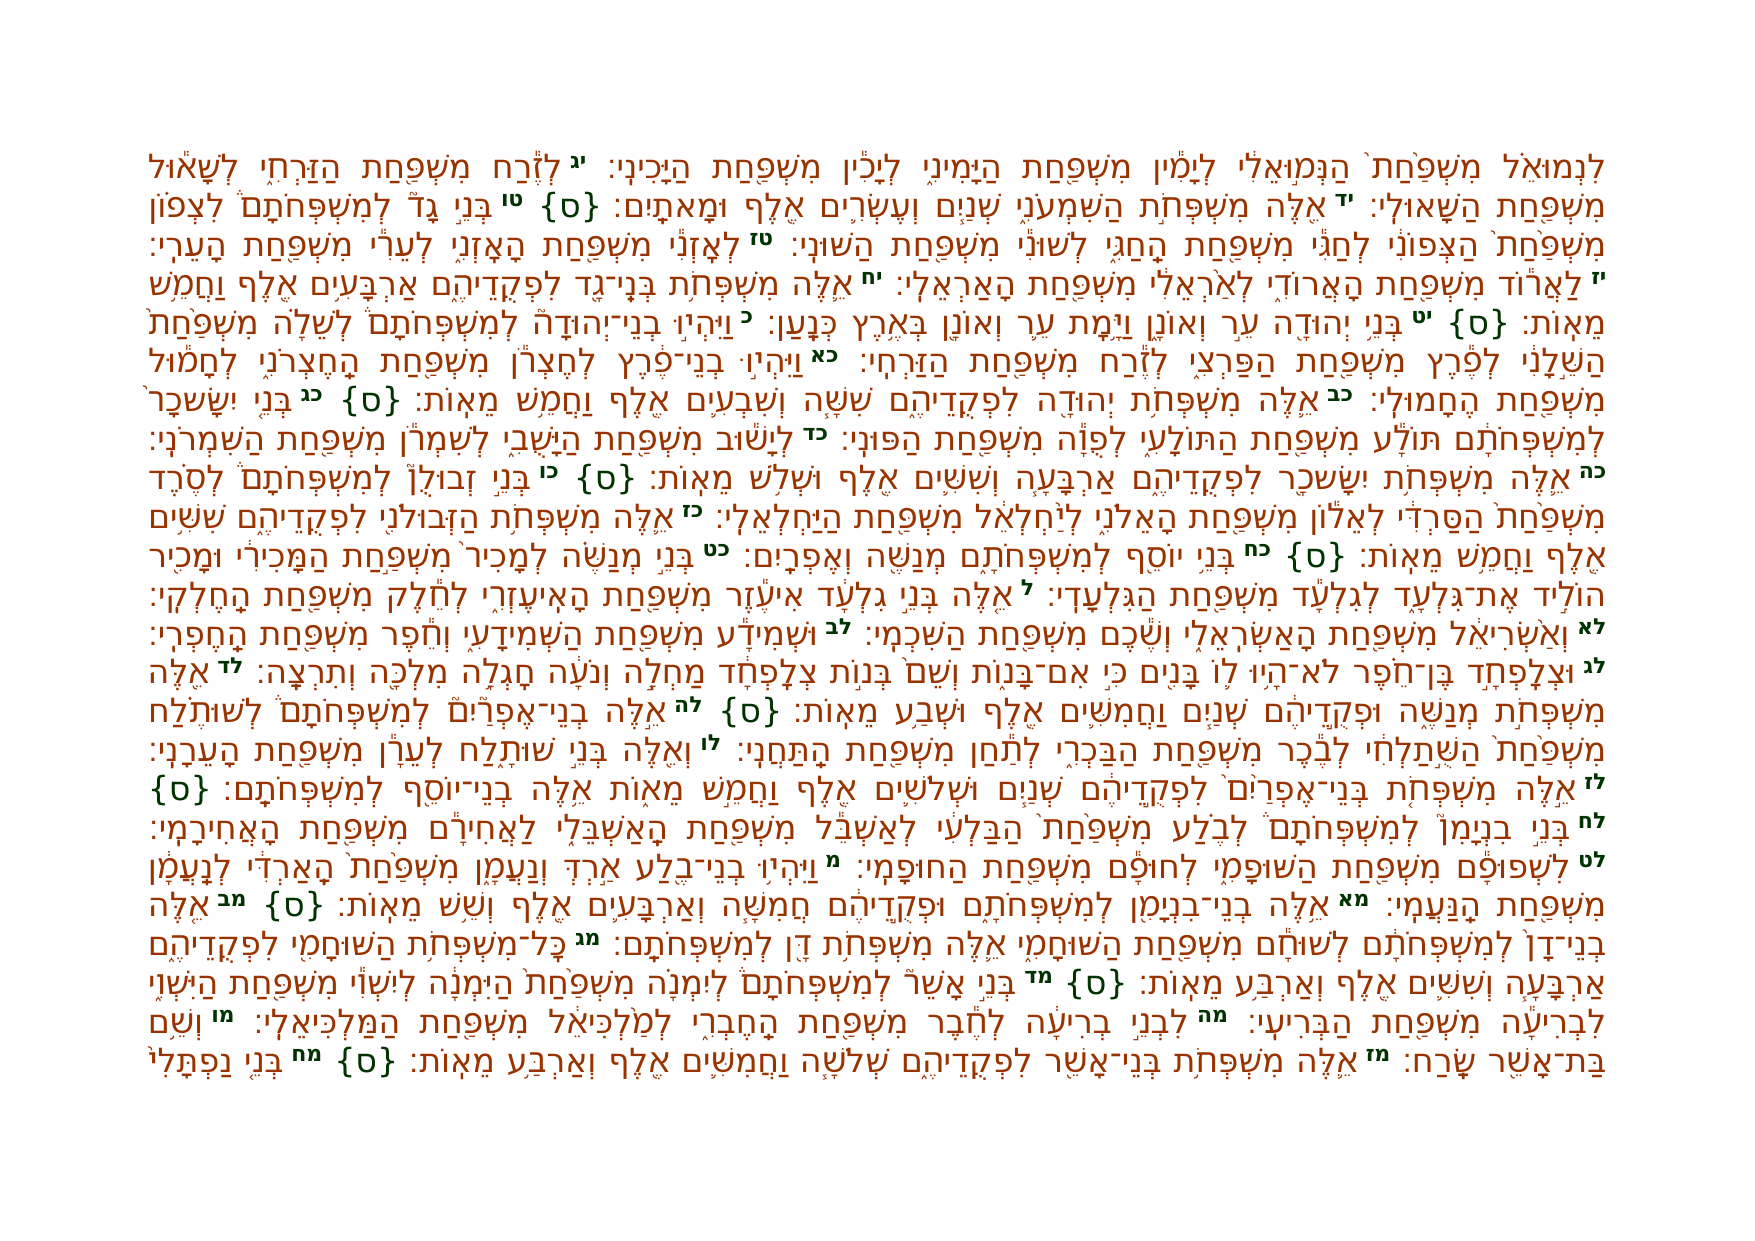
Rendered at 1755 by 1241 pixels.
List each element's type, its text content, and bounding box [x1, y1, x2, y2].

text לִנְמוּאֵ֗ל מִשְׁפַּ֙חַת֙ הַנְּמ֣וּאֵלִ֔י לְיָמִ֕ין מִשְׁפַּ֖חַת הַיָּמִינִ֑י לְיָכִ֕ין מִשְׁפַּ֖חַת הַיָּכִינִֽי׃ יג לְזֶ֕רַח מִשְׁפַּ֖חַת הַזַּרְחִ֑י לְשָׁא֕וּל מִשְׁפַּ֖חַת הַשָּׁאוּלִֽי׃ יד אֵ֖לֶּה מִשְׁפְּחֹ֣ת הַשִּׁמְעֹנִ֑י שְׁנַ֧יִם וְעֶשְׂרִ֛ים אֶ֖לֶף וּמָאתָֽיִם׃ {ס} טו בְּנֵ֣י גָד֮ לְמִשְׁפְּחֹתָם֒ לִצְפ֗וֹן מִשְׁפַּ֙חַת֙ הַצְּפוֹנִ֔י לְחַגִּ֕י מִשְׁפַּ֖חַת הַֽחַגִּ֑י לְשׁוּנִ֕י מִשְׁפַּ֖חַת הַשּׁוּנִֽי׃ טז לְאׇזְנִ֕י מִשְׁפַּ֖חַת הָאׇזְנִ֑י לְעֵרִ֕י מִשְׁפַּ֖חַת הָעֵרִֽי׃ יז לַאֲר֕וֹד מִשְׁפַּ֖חַת הָאֲרוֹדִ֑י לְאַ֨רְאֵלִ֔י מִשְׁפַּ֖חַת הָאַרְאֵלִֽי׃ יח אֵ֛לֶּה מִשְׁפְּחֹ֥ת בְּנֵֽי־גָ֖ד לִפְקֻדֵיהֶ֑ם אַרְבָּעִ֥ים אֶ֖לֶף וַחֲמֵ֥שׁ מֵאֽוֹת׃ {ס} יט בְּנֵ֥י יְהוּדָ֖ה עֵ֣ר וְאוֹנָ֑ן וַיָּ֥מׇת עֵ֛ר וְאוֹנָ֖ן בְּאֶ֥רֶץ כְּנָֽעַן׃ כ וַיִּהְי֣וּ בְנֵי־יְהוּדָה֮ לְמִשְׁפְּחֹתָם֒ לְשֵׁלָ֗ה מִשְׁפַּ֙חַת֙ הַשֵּׁ֣לָנִ֔י לְפֶ֕רֶץ מִשְׁפַּ֖חַת הַפַּרְצִ֑י לְזֶ֕רַח מִשְׁפַּ֖חַת הַזַּרְחִֽי׃ כא וַיִּהְי֣וּ בְנֵי־פֶ֔רֶץ לְחֶצְרֹ֕ן מִשְׁפַּ֖חַת הַֽחֶצְרֹנִ֑י לְחָמ֕וּל מִשְׁפַּ֖חַת הֶחָמוּלִֽי׃ כב אֵ֛לֶּה מִשְׁפְּחֹ֥ת יְהוּדָ֖ה לִפְקֻדֵיהֶ֑ם שִׁשָּׁ֧ה וְשִׁבְעִ֛ים אֶ֖לֶף וַחֲמֵ֥שׁ מֵאֽוֹת׃ {ס} כג בְּנֵ֤י יִשָּׂשכָר֙ לְמִשְׁפְּחֹתָ֔ם תּוֹלָ֕ע מִשְׁפַּ֖חַת הַתּוֹלָעִ֑י לְפֻוָ֕ה מִשְׁפַּ֖חַת הַפּוּנִֽי׃ כד לְיָשׁ֕וּב מִשְׁפַּ֖חַת הַיָּשֻׁבִ֑י לְשִׁמְרֹ֕ן מִשְׁפַּ֖חַת הַשִּׁמְרֹנִֽי׃ כה אֵ֛לֶּה מִשְׁפְּחֹ֥ת יִשָּׂשכָ֖ר לִפְקֻדֵיהֶ֑ם אַרְבָּעָ֧ה וְשִׁשִּׁ֛ים אֶ֖לֶף וּשְׁלֹ֥שׁ מֵאֽוֹת׃ {ס} כו בְּנֵ֣י זְבוּלֻן֮ לְמִשְׁפְּחֹתָם֒ לְסֶ֗רֶד מִשְׁפַּ֙חַת֙ הַסַּרְדִּ֔י לְאֵל֕וֹן מִשְׁפַּ֖חַת הָאֵלֹנִ֑י לְיַ֨חְלְאֵ֔ל מִשְׁפַּ֖חַת הַיַּחְלְאֵלִֽי׃ כז אֵ֛לֶּה מִשְׁפְּחֹ֥ת הַזְּבוּלֹנִ֖י לִפְקֻדֵיהֶ֑ם שִׁשִּׁ֥ים אֶ֖לֶף וַחֲמֵ֥שׁ מֵאֽוֹת׃ {ס} כח בְּנֵ֥י יוֹסֵ֖ף לְמִשְׁפְּחֹתָ֑ם מְנַשֶּׁ֖ה וְאֶפְרָֽיִם׃ כט בְּנֵ֣י מְנַשֶּׁ֗ה לְמָכִיר֙ מִשְׁפַּ֣חַת הַמָּכִירִ֔י וּמָכִ֖יר הוֹלִ֣יד אֶת־גִּלְעָ֑ד לְגִלְעָ֕ד מִשְׁפַּ֖חַת הַגִּלְעָדִֽי׃ ל אֵ֚לֶּה בְּנֵ֣י גִלְעָ֔ד אִיעֶ֕זֶר מִשְׁפַּ֖חַת הָאִֽיעֶזְרִ֑י לְחֵ֕לֶק מִשְׁפַּ֖חַת הַֽחֶלְקִֽי׃ לא וְאַ֨שְׂרִיאֵ֔ל מִשְׁפַּ֖חַת הָאַשְׂרִֽאֵלִ֑י וְשֶׁ֕כֶם מִשְׁפַּ֖חַת הַשִּׁכְמִֽי׃ לב וּשְׁמִידָ֕ע מִשְׁפַּ֖חַת הַשְּׁמִידָעִ֑י וְחֵ֕פֶר מִשְׁפַּ֖חַת הַֽחֶפְרִֽי׃ לג וּצְלׇפְחָ֣ד בֶּן־חֵ֗פֶר לֹא־הָ֥יוּ ל֛וֹ בָּנִ֖ים כִּ֣י אִם־בָּנ֑וֹת וְשֵׁם֙ בְּנ֣וֹת צְלׇפְחָ֔ד מַחְלָ֣ה וְנֹעָ֔ה חׇגְלָ֥ה מִלְכָּ֖ה וְתִרְצָֽה׃ לד אֵ֖לֶּה מִשְׁפְּחֹ֣ת מְנַשֶּׁ֑ה וּפְקֻ֣דֵיהֶ֔ם שְׁנַ֧יִם וַחֲמִשִּׁ֛ים אֶ֖לֶף וּשְׁבַ֥ע מֵאֽוֹת׃ {ס} לה אֵ֣לֶּה בְנֵי־אֶפְרַ֘יִם֮ לְמִשְׁפְּחֹתָם֒ לְשׁוּתֶ֗לַח מִשְׁפַּ֙חַת֙ הַשֻּׁ֣תַלְחִ֔י לְבֶ֕כֶר מִשְׁפַּ֖חַת הַבַּכְרִ֑י לְתַ֕חַן מִשְׁפַּ֖חַת הַֽתַּחֲנִֽי׃ לו וְאֵ֖לֶּה בְּנֵ֣י שׁוּתָ֑לַח לְעֵרָ֕ן מִשְׁפַּ֖חַת הָעֵרָנִֽי׃ לז אֵ֣לֶּה מִשְׁפְּחֹ֤ת בְּנֵי־אֶפְרַ֙יִם֙ לִפְקֻ֣דֵיהֶ֔ם שְׁנַ֧יִם וּשְׁלֹשִׁ֛ים אֶ֖לֶף וַחֲמֵ֣שׁ מֵא֑וֹת אֵ֥לֶּה בְנֵי־יוֹסֵ֖ף לְמִשְׁפְּחֹתָֽם׃ {ס} לח בְּנֵ֣י בִנְיָמִן֮ לְמִשְׁפְּחֹתָם֒ לְבֶ֗לַע מִשְׁפַּ֙חַת֙ הַבַּלְעִ֔י לְאַשְׁבֵּ֕ל מִשְׁפַּ֖חַת הָֽאַשְׁבֵּלִ֑י לַאֲחִירָ֕ם מִשְׁפַּ֖חַת הָאֲחִירָמִֽי׃ לט לִשְׁפוּפָ֕ם מִשְׁפַּ֖חַת הַשּׁוּפָמִ֑י לְחוּפָ֕ם מִשְׁפַּ֖חַת הַחוּפָמִֽי׃ מ וַיִּהְי֥וּ בְנֵי־בֶ֖לַע אַ֣רְדְּ וְנַעֲמָ֑ן מִשְׁפַּ֙חַת֙ הָֽאַרְדִּ֔י לְנַֽעֲמָ֔ן מִשְׁפַּ֖חַת הַֽנַּעֲמִֽי׃ מא אֵ֥לֶּה בְנֵי־בִנְיָמִ֖ן לְמִשְׁפְּחֹתָ֑ם וּפְקֻ֣דֵיהֶ֔ם חֲמִשָּׁ֧ה וְאַרְבָּעִ֛ים אֶ֖לֶף וְשֵׁ֥שׁ מֵאֽוֹת׃ {ס} מב אֵ֤לֶּה בְנֵי־דָן֙ לְמִשְׁפְּחֹתָ֔ם לְשׁוּחָ֕ם מִשְׁפַּ֖חַת הַשּׁוּחָמִ֑י אֵ֛לֶּה מִשְׁפְּחֹ֥ת דָּ֖ן לְמִשְׁפְּחֹתָֽם׃ מג כׇּל־מִשְׁפְּחֹ֥ת הַשּׁוּחָמִ֖י לִפְקֻדֵיהֶ֑ם אַרְבָּעָ֧ה וְשִׁשִּׁ֛ים אֶ֖לֶף וְאַרְבַּ֥ע מֵאֽוֹת׃ {ס} מד בְּנֵ֣י אָשֵׁר֮ לְמִשְׁפְּחֹתָם֒ לְיִמְנָ֗ה מִשְׁפַּ֙חַת֙ הַיִּמְנָ֔ה לְיִשְׁוִ֕י מִשְׁפַּ֖חַת הַיִּשְׁוִ֑י לִבְרִיעָ֕ה מִשְׁפַּ֖חַת הַבְּרִיעִֽי׃ מה לִבְנֵ֣י בְרִיעָ֔ה לְחֶ֕בֶר מִשְׁפַּ֖חַת הַֽחֶבְרִ֑י לְמַ֨לְכִּיאֵ֔ל מִשְׁפַּ֖חַת הַמַּלְכִּיאֵלִֽי׃ מו וְשֵׁ֥ם בַּת־אָשֵׁ֖ר שָֽׂרַח׃ מז אֵ֛לֶּה מִשְׁפְּחֹ֥ת בְּנֵי־אָשֵׁ֖ר לִפְקֻדֵיהֶ֑ם שְׁלֹשָׁ֧ה וַחֲמִשִּׁ֛ים אֶ֖לֶף וְאַרְבַּ֥ע מֵאֽוֹת׃ {ס} מח בְּנֵ֤י נַפְתָּלִי֙ [148, 148, 1606, 1080]
